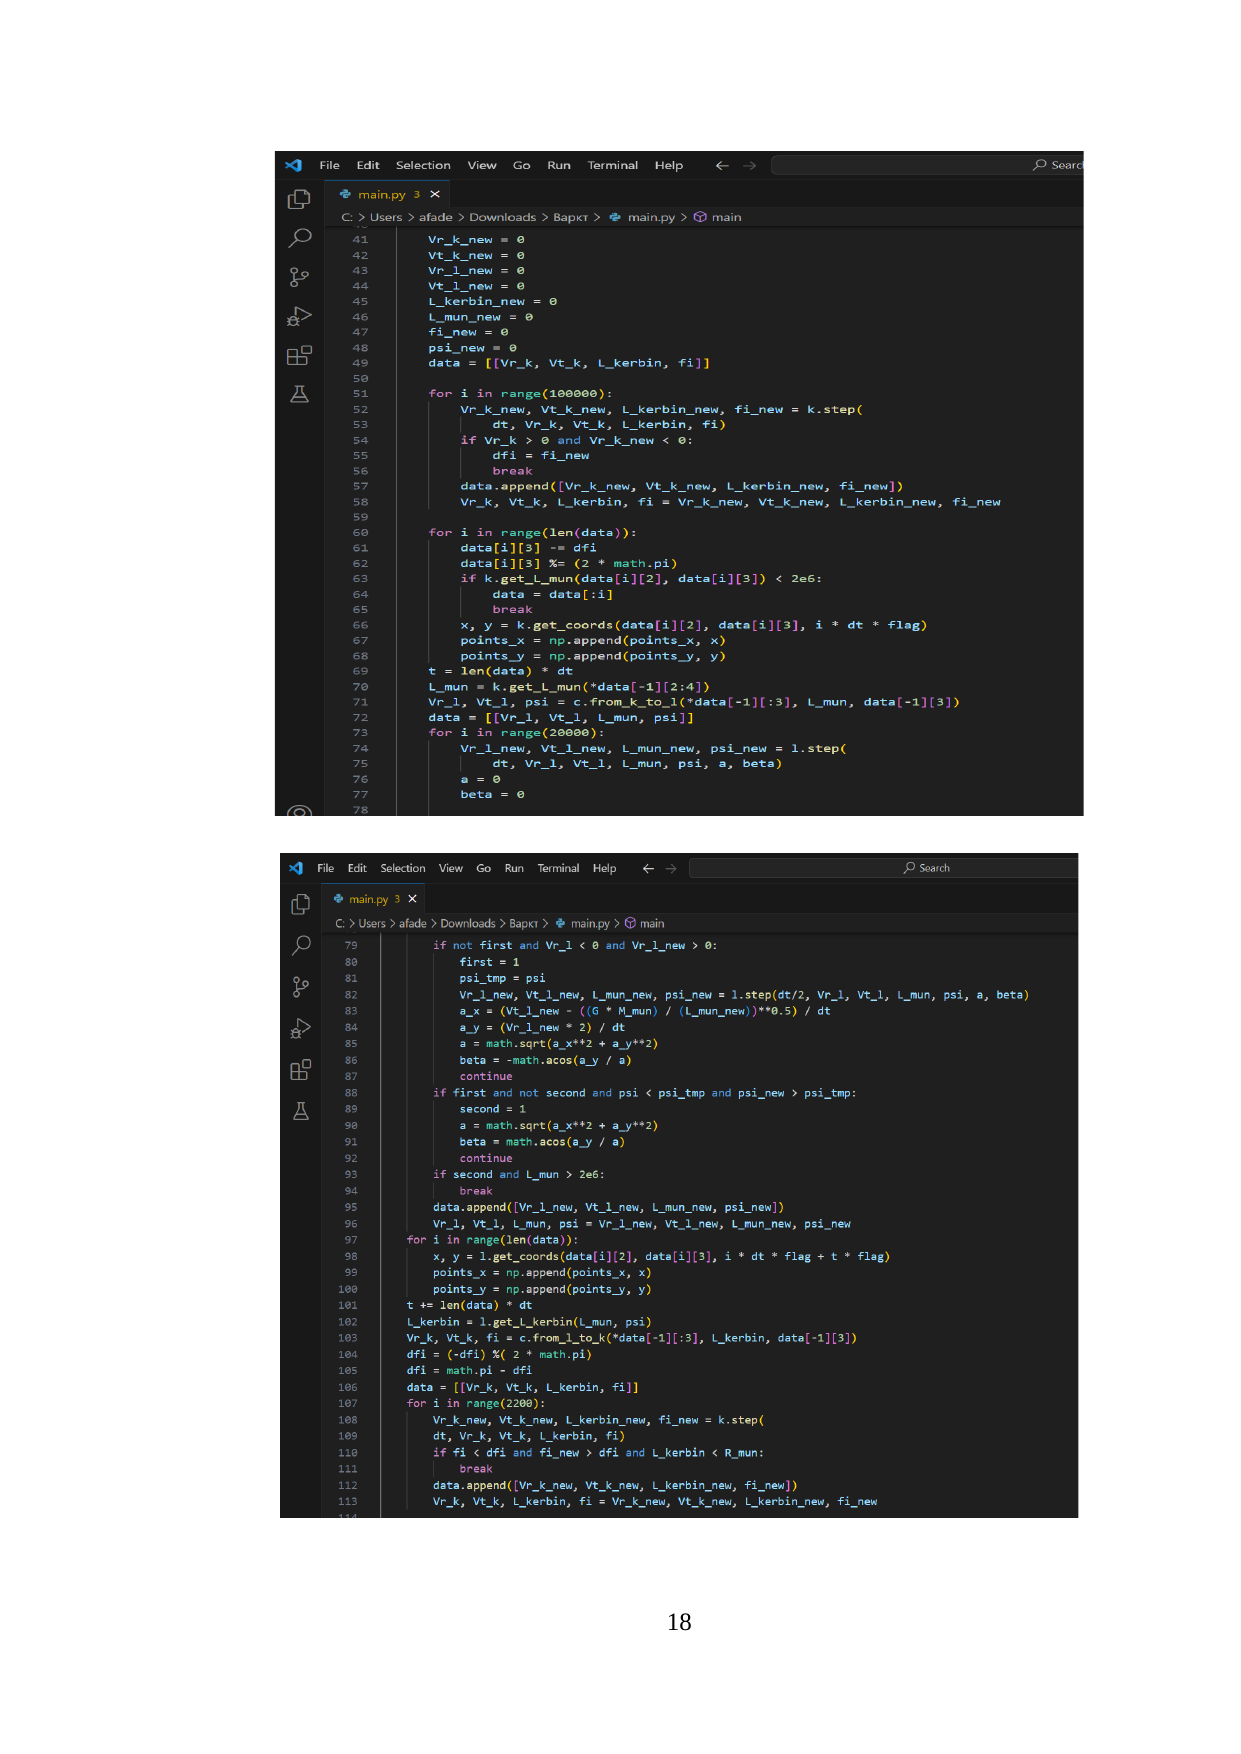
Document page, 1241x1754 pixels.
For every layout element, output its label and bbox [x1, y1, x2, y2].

picture [280, 853, 1079, 1518]
picture [274, 151, 1084, 816]
